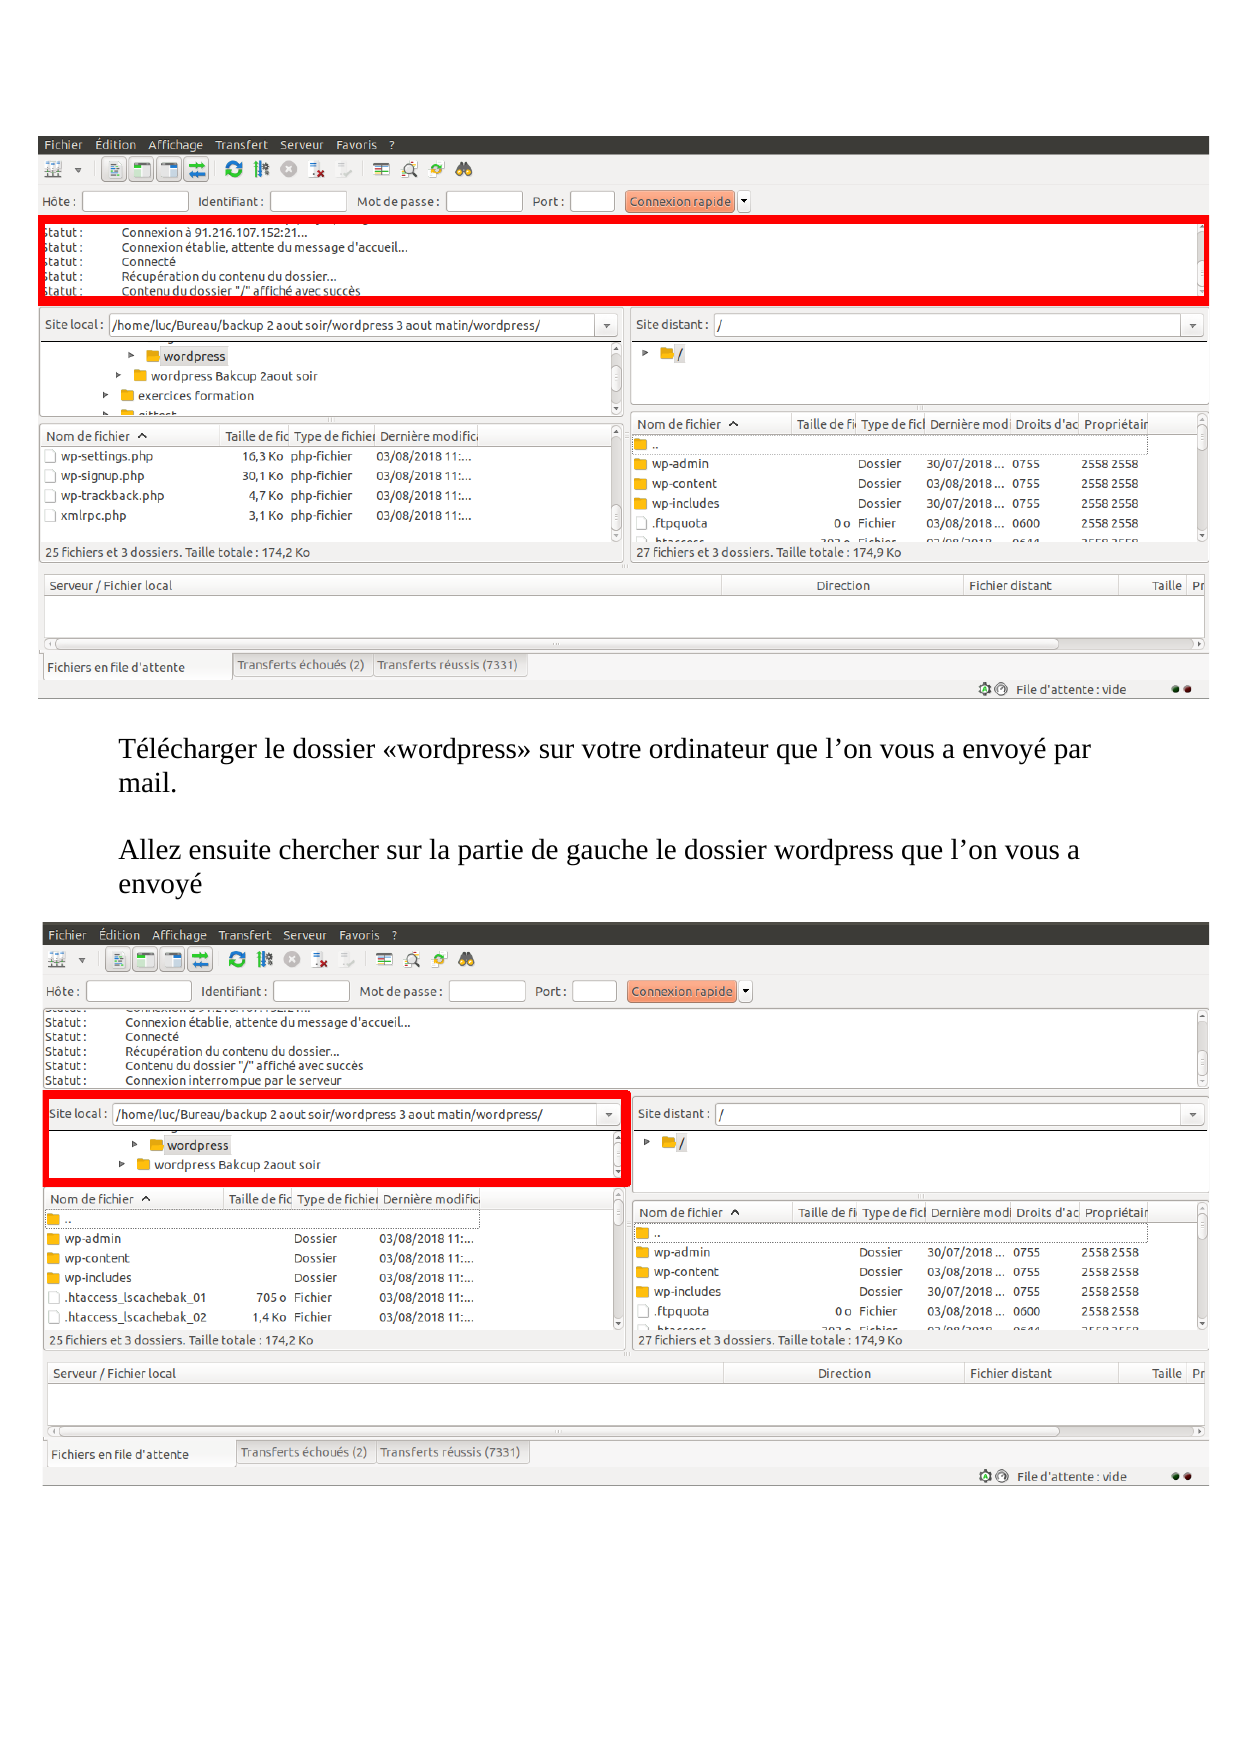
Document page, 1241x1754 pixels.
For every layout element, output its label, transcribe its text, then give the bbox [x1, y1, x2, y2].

text Allez ensuite chercher sur la partie de gauche le dossier wordpress que l’on vous a envoyé [118, 832, 1122, 899]
picture [38, 136, 1210, 699]
text Télécharger le dossier «wordpress» sur votre ordinateur que l’on vous a envoyé par mail. [118, 732, 1122, 799]
picture [42, 922, 1210, 1486]
